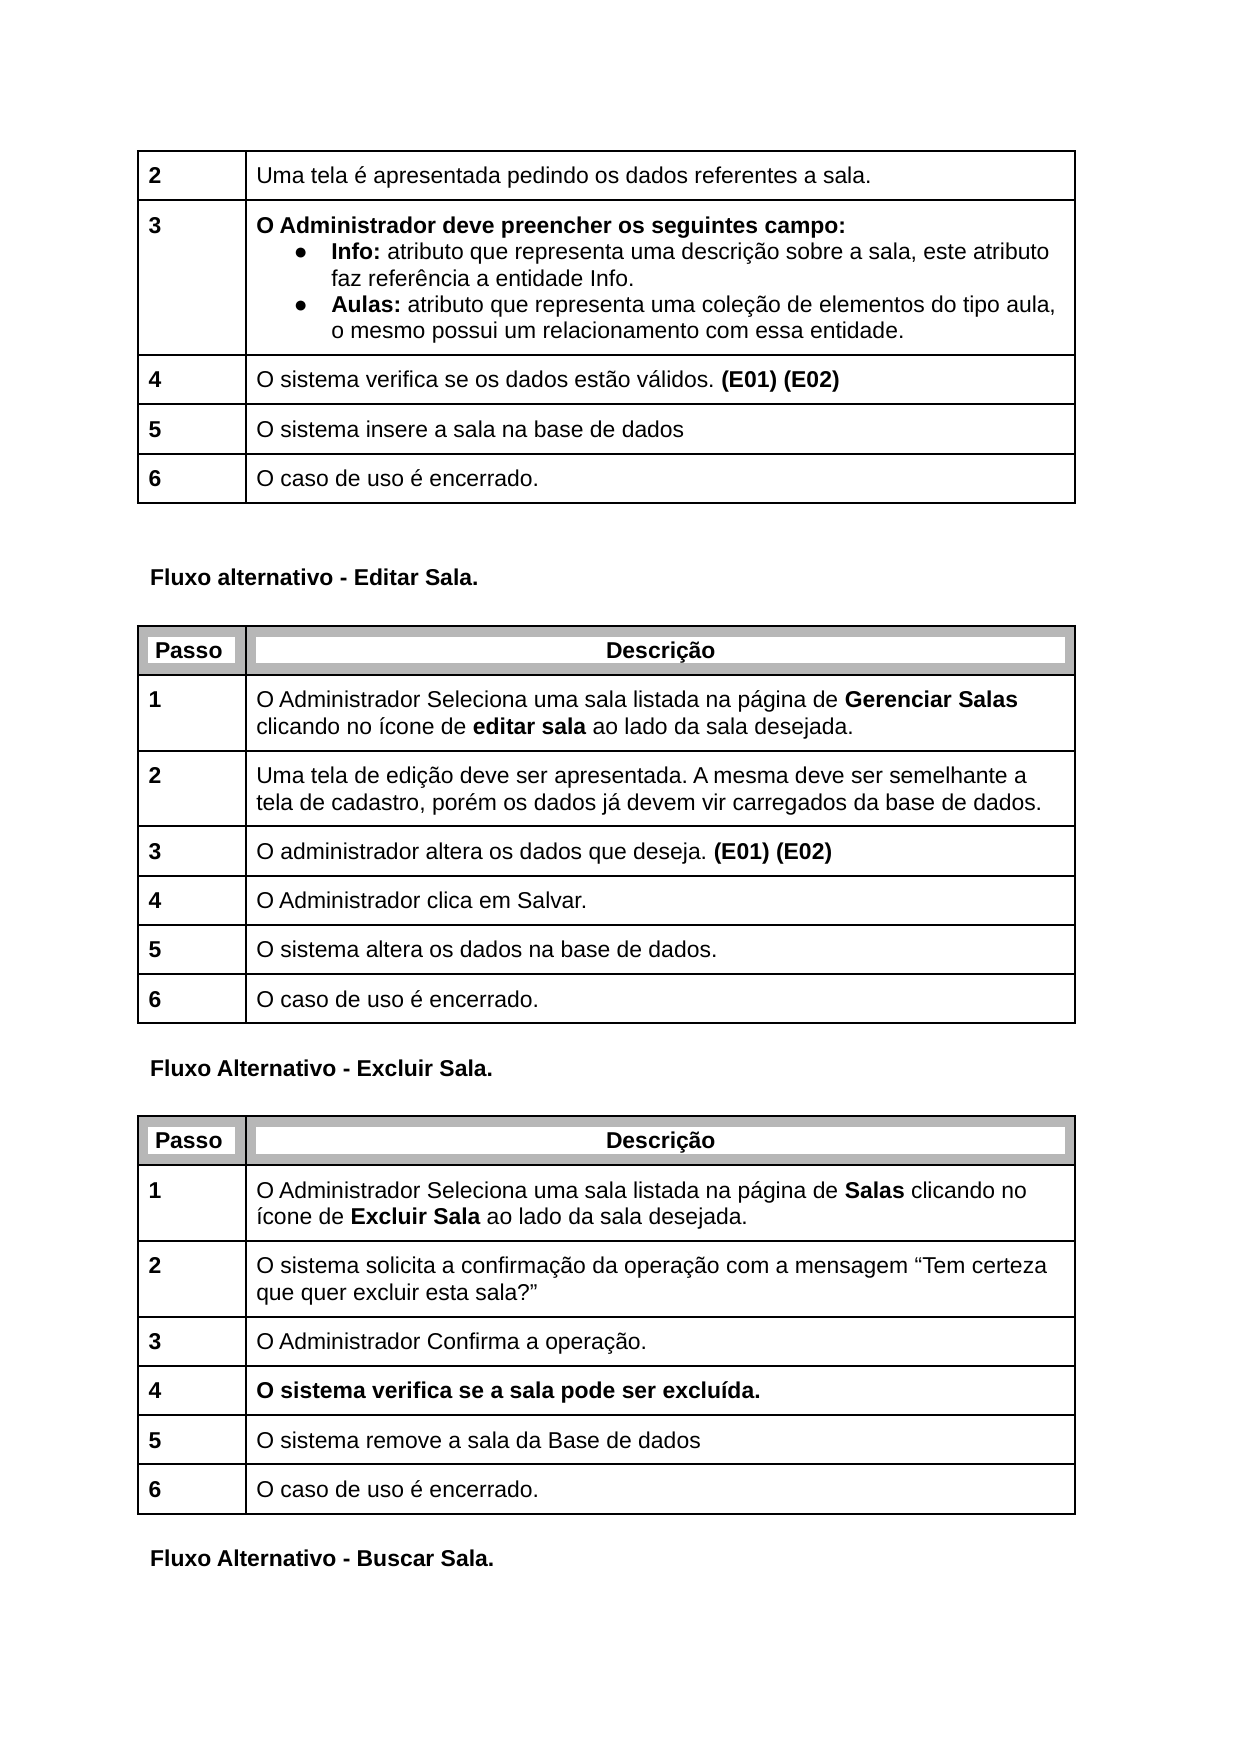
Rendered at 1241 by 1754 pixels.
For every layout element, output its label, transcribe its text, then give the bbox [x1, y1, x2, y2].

table_cell O Administrador Seleciona uma sala listada na página de Salas clicando no ícone de Excluir Sala ao lado da sala desejada. [247, 1166, 1074, 1240]
table_cell 2 [139, 752, 245, 825]
table_cell 2 [139, 152, 245, 199]
table_cell 6 [139, 1465, 245, 1513]
table_cell O administrador altera os dados que deseja. (E01) (E02) [247, 827, 1074, 874]
table_cell 6 [139, 975, 245, 1022]
table_cell 5 [139, 405, 245, 452]
table_cell 6 [139, 455, 245, 502]
table_cell O sistema verifica se os dados estão válidos. (E01) (E02) [247, 356, 1074, 403]
table_cell O sistema altera os dados na base de dados. [247, 926, 1074, 973]
table_cell O caso de uso é encerrado. [247, 455, 1074, 502]
table_cell 1 [139, 676, 245, 749]
table_cell O Administrador clica em Salvar. [247, 877, 1074, 924]
table_cell Uma tela de edição deve ser apresentada. A mesma deve ser semelhante a tela de cadastro, porém os dados já devem vir carregados da base de dados. [247, 752, 1074, 825]
text Fluxo Alternativo - Buscar Sala. [150, 1545, 1090, 1571]
table_cell 5 [139, 1416, 245, 1463]
table_cell O Administrador Seleciona uma sala listada na página de Gerenciar Salas clicando no ícone de editar sala ao lado da sala desejada. [247, 676, 1074, 749]
table_cell O caso de uso é encerrado. [247, 1465, 1074, 1513]
table_cell O sistema remove a sala da Base de dados [247, 1416, 1074, 1463]
text Fluxo Alternativo - Excluir Sala. [150, 1054, 1090, 1081]
table_cell O caso de uso é encerrado. [247, 975, 1074, 1022]
table_header Passo [139, 627, 245, 674]
table_cell 3 [139, 827, 245, 874]
table_cell O Administrador deve preencher os seguintes campo: Info: atributo que representa uma descrição sobre a sala, este atributo faz referência a entidade Info. Aulas: atributo que representa uma coleção de elementos do tipo aula, o mesmo possui um relacionamento com essa entidade. [247, 201, 1074, 354]
table_cell 4 [139, 1367, 245, 1414]
text Fluxo alternativo - Editar Sala. [150, 564, 1090, 591]
table_cell O Administrador Confirma a operação. [247, 1318, 1074, 1365]
table_cell 4 [139, 877, 245, 924]
table_cell 1 [139, 1166, 245, 1240]
table_cell 4 [139, 356, 245, 403]
table_cell 5 [139, 926, 245, 973]
table_cell 3 [139, 201, 245, 354]
table_cell 2 [139, 1242, 245, 1316]
table_cell O sistema solicita a confirmação da operação com a mensagem “Tem certeza que quer excluir esta sala?” [247, 1242, 1074, 1316]
table_cell O sistema insere a sala na base de dados [247, 405, 1074, 452]
table_cell O sistema verifica se a sala pode ser excluída. [247, 1367, 1074, 1414]
table_cell Uma tela é apresentada pedindo os dados referentes a sala. [247, 152, 1074, 199]
table_header Descrição [247, 1117, 1074, 1164]
table_header Passo [139, 1117, 245, 1164]
table_cell 3 [139, 1318, 245, 1365]
table_header Descrição [247, 627, 1074, 674]
